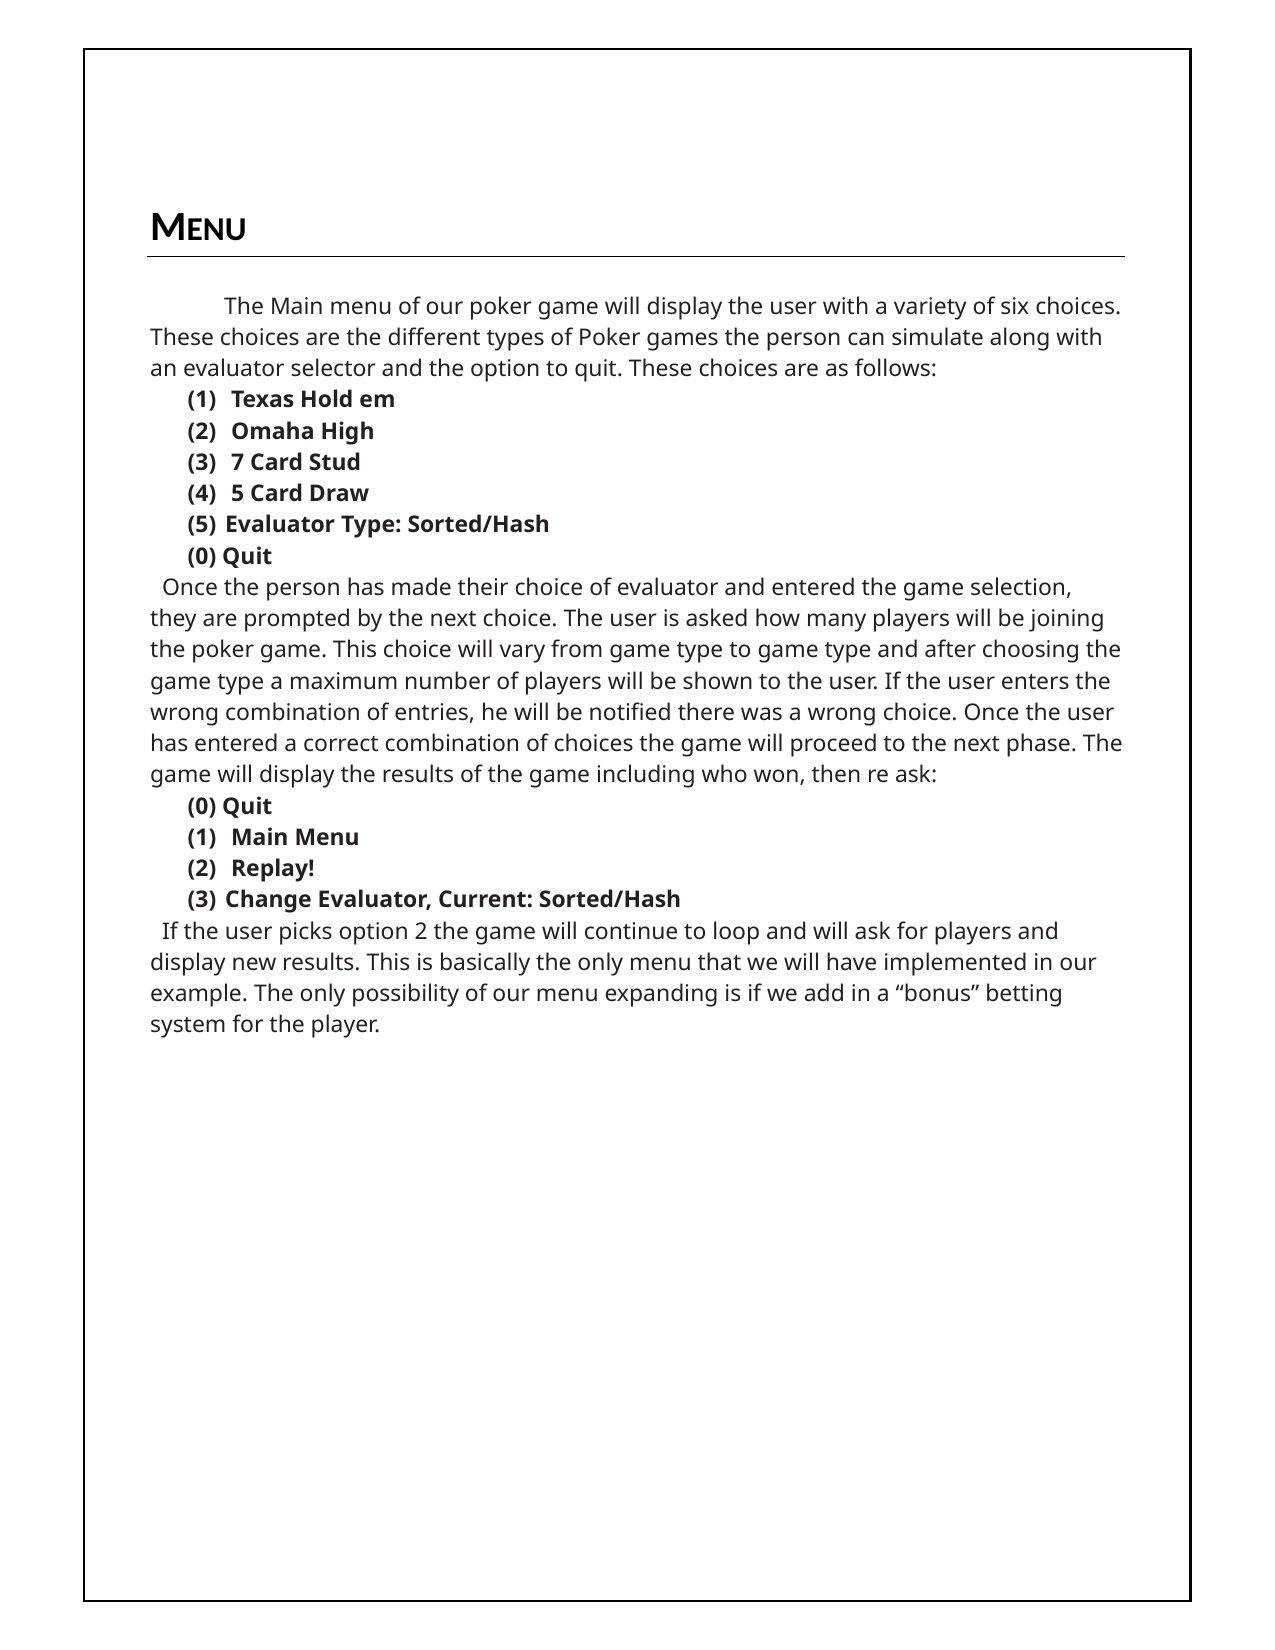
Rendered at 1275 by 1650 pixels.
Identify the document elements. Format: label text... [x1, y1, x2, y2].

text If the user picks option 2 the game will continue to loop and will ask for players and display new results. This is basically the only menu that we will have implemented in our example. The only possibility of our menu expanding is if we add in a “bonus” betting system for the player. [150, 915, 1125, 1040]
list 5 Card Draw [187, 477, 1125, 508]
list Evaluator Type: Sorted/Hash [187, 508, 1125, 540]
list Texas Hold em [187, 383, 1125, 415]
text (0) Quit [187, 540, 1125, 571]
list Main Menu [187, 821, 1125, 852]
text (0) Quit [187, 790, 1125, 821]
text The Main menu of our poker game will display the user with a variety of six choices. These choices are the different types of Poker games the person can simulate along with an evaluator selector and the option to quit. These choices are as follows: [150, 290, 1125, 383]
list Omaha High [187, 415, 1125, 446]
text Once the person has made their choice of evaluator and entered the game selection, they are prompted by the next choice. The user is asked how many players will be joining the poker game. This choice will vary from game type to game type and after choosing the game type a maximum number of players will be shown to the user. If the user enters the wrong combination of entries, he will be notified there was a wrong choice. Once the user has entered a correct combination of choices the game will proceed to the next phase. The game will display the results of the game including who won, then re ask: [150, 571, 1125, 790]
list Change Evaluator, Current: Sorted/Hash [187, 883, 1125, 915]
list Replay! [187, 852, 1125, 883]
subtitle Menu [150, 200, 1125, 251]
list 7 Card Stud [187, 446, 1125, 477]
